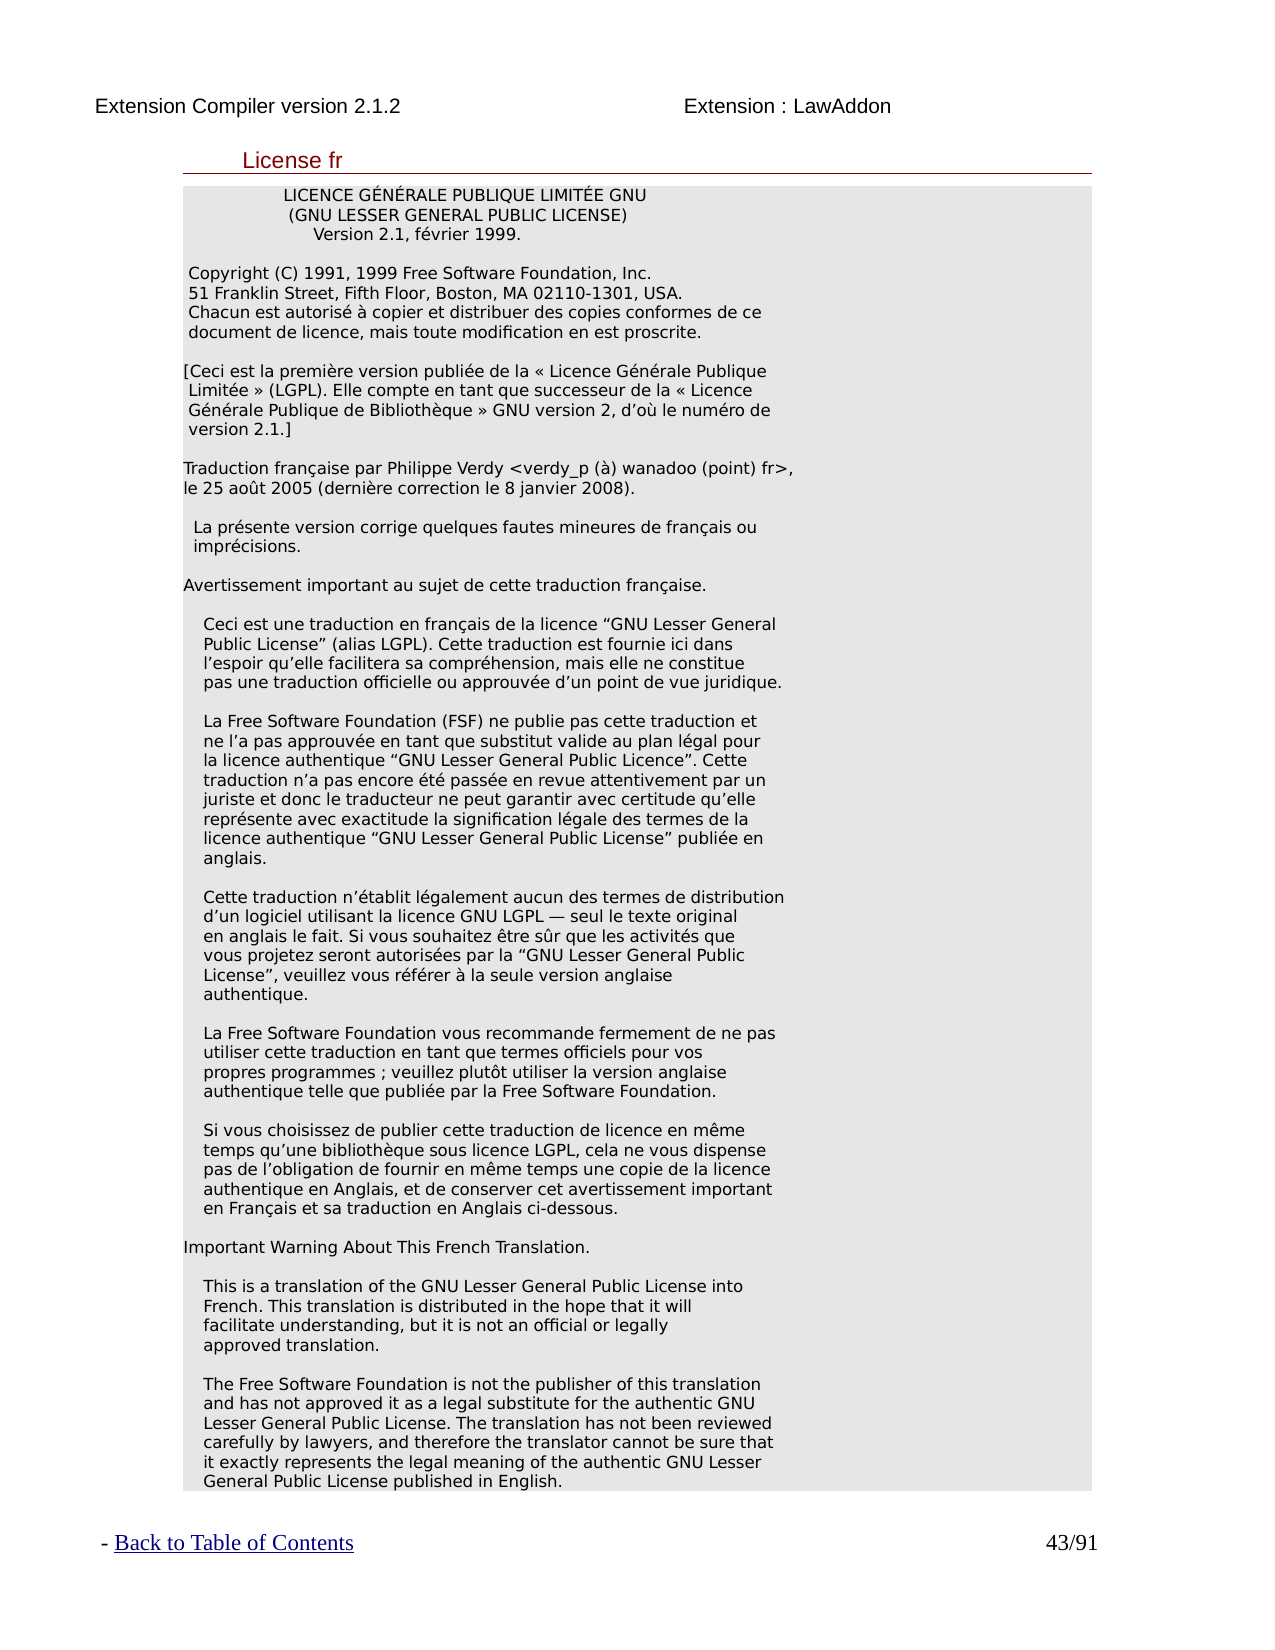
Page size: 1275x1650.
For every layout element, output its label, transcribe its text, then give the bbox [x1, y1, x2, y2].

text l’espoir qu’elle facilitera sa compréhension, mais elle ne constitue [183, 654, 1092, 673]
text approved translation. [183, 1336, 1092, 1355]
text en anglais le fait. Si vous souhaitez être sûr que les activités que [183, 927, 1092, 946]
text utiliser cette traduction en tant que termes officiels pour vos [183, 1043, 1092, 1063]
text d’un logiciel utilisant la licence GNU LGPL — seul le texte original [183, 907, 1092, 927]
text Lesser General Public License. The translation has not been reviewed [183, 1413, 1092, 1433]
text vous projetez seront autorisées par la “GNU Lesser General Public [183, 946, 1092, 966]
text en Français et sa traduction en Anglais ci-dessous. [183, 1199, 1092, 1219]
text General Public License published in English. [183, 1472, 1092, 1491]
text pas une traduction officielle ou approuvée d’un point de vue juridique. [183, 673, 1092, 693]
text licence authentique “GNU Lesser General Public License” publiée en [183, 829, 1092, 849]
text Traduction française par Philippe Verdy <verdy_p (à) wanadoo (point) fr>, [183, 459, 1092, 478]
text pas de l’obligation de fournir en même temps une copie de la licence [183, 1160, 1092, 1180]
text This is a translation of the GNU Lesser General Public License into [183, 1277, 1092, 1297]
text LICENCE GÉNÉRALE PUBLIQUE LIMITÉE GNU [183, 186, 1092, 206]
text Cette traduction n’établit légalement aucun des termes de distribution [183, 888, 1092, 907]
text temps qu’une bibliothèque sous licence LGPL, cela ne vous dispense [183, 1141, 1092, 1160]
text License”, veuillez vous référer à la seule version anglaise [183, 966, 1092, 985]
text Chacun est autorisé à copier et distribuer des copies conformes de ce [183, 303, 1092, 323]
text traduction n’a pas encore été passée en revue attentivement par un [183, 771, 1092, 790]
text imprécisions. [183, 537, 1092, 556]
text La Free Software Foundation (FSF) ne publie pas cette traduction et [183, 712, 1092, 732]
text French. This translation is distributed in the hope that it will [183, 1297, 1092, 1316]
text and has not approved it as a legal substitute for the authentic GNU [183, 1394, 1092, 1413]
text Copyright (C) 1991, 1999 Free Software Foundation, Inc. [183, 264, 1092, 284]
text version 2.1.] [183, 420, 1092, 439]
text it exactly represents the legal meaning of the authentic GNU Lesser [183, 1452, 1092, 1472]
text la licence authentique “GNU Lesser General Public Licence”. Cette [183, 751, 1092, 771]
text carefully by lawyers, and therefore the translator cannot be sure that [183, 1433, 1092, 1452]
text La présente version corrige quelques fautes mineures de français ou [183, 517, 1092, 537]
text La Free Software Foundation vous recommande fermement de ne pas [183, 1024, 1092, 1043]
text Public License” (alias LGPL). Cette traduction est fournie ici dans [183, 634, 1092, 654]
text le 25 août 2005 (dernière correction le 8 janvier 2008). [183, 478, 1092, 498]
text Important Warning About This French Translation. [183, 1238, 1092, 1258]
text authentique. [183, 985, 1092, 1004]
text The Free Software Foundation is not the publisher of this translation [183, 1374, 1092, 1394]
text juriste et donc le traducteur ne peut garantir avec certitude qu’elle [183, 790, 1092, 810]
text anglais. [183, 849, 1092, 868]
text représente avec exactitude la signification légale des termes de la [183, 810, 1092, 829]
text Avertissement important au sujet de cette traduction française. [183, 576, 1092, 595]
text Si vous choisissez de publier cette traduction de licence en même [183, 1121, 1092, 1141]
text [Ceci est la première version publiée de la « Licence Générale Publique [183, 362, 1092, 381]
text Limitée » (LGPL). Elle compte en tant que successeur de la « Licence [183, 381, 1092, 401]
text 51 Franklin Street, Fifth Floor, Boston, MA 02110-1301, USA. [183, 284, 1092, 303]
text authentique en Anglais, et de conserver cet avertissement important [183, 1180, 1092, 1199]
text Version 2.1, février 1999. [183, 225, 1092, 245]
text License fr [183, 147, 1092, 173]
text authentique telle que publiée par la Free Software Foundation. [183, 1082, 1092, 1102]
text (GNU LESSER GENERAL PUBLIC LICENSE) [183, 206, 1092, 225]
text propres programmes ; veuillez plutôt utiliser la version anglaise [183, 1063, 1092, 1082]
text Ceci est une traduction en français de la licence “GNU Lesser General [183, 615, 1092, 634]
text facilitate understanding, but it is not an official or legally [183, 1316, 1092, 1336]
text document de licence, mais toute modification en est proscrite. [183, 323, 1092, 342]
text ne l’a pas approuvée en tant que substitut valide au plan légal pour [183, 732, 1092, 751]
text Générale Publique de Bibliothèque » GNU version 2, d’où le numéro de [183, 401, 1092, 420]
